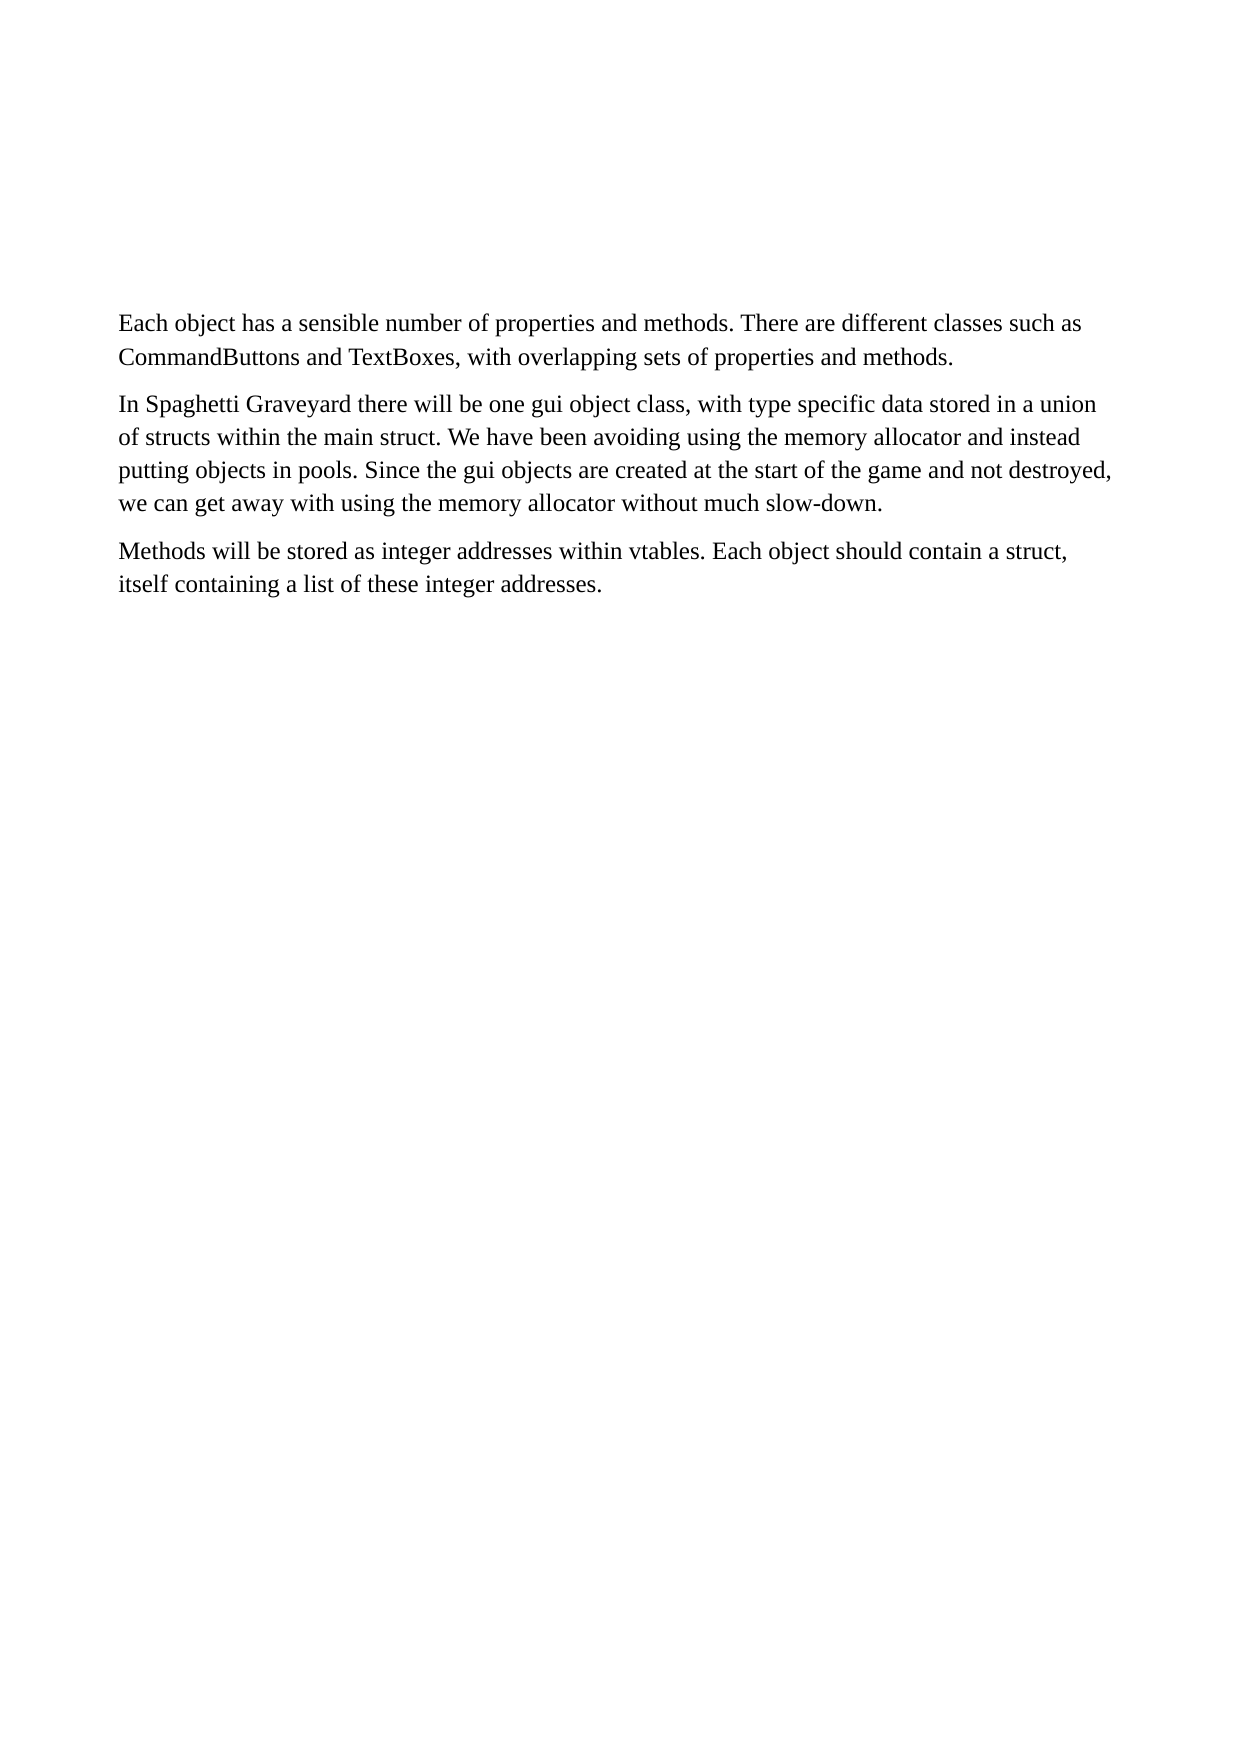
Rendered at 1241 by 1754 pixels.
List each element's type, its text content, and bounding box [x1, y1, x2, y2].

text Methods will be stored as integer addresses within vtables. Each object should contain a struct, itself containing a list of these integer addresses. [118, 536, 1122, 598]
text Each object has a sensible number of properties and methods. There are different classes such as CommandButtons and TextBoxes, with overlapping sets of properties and methods. [118, 308, 1122, 370]
text In Spaghetti Graveyard there will be one gui object class, with type specific data stored in a union of structs within the main struct. We have been avoiding using the memory allocator and instead putting objects in pools. Since the gui objects are created at the start of the game and not destroyed, we can get away with using the memory allocator without much slow-down. [118, 389, 1122, 517]
